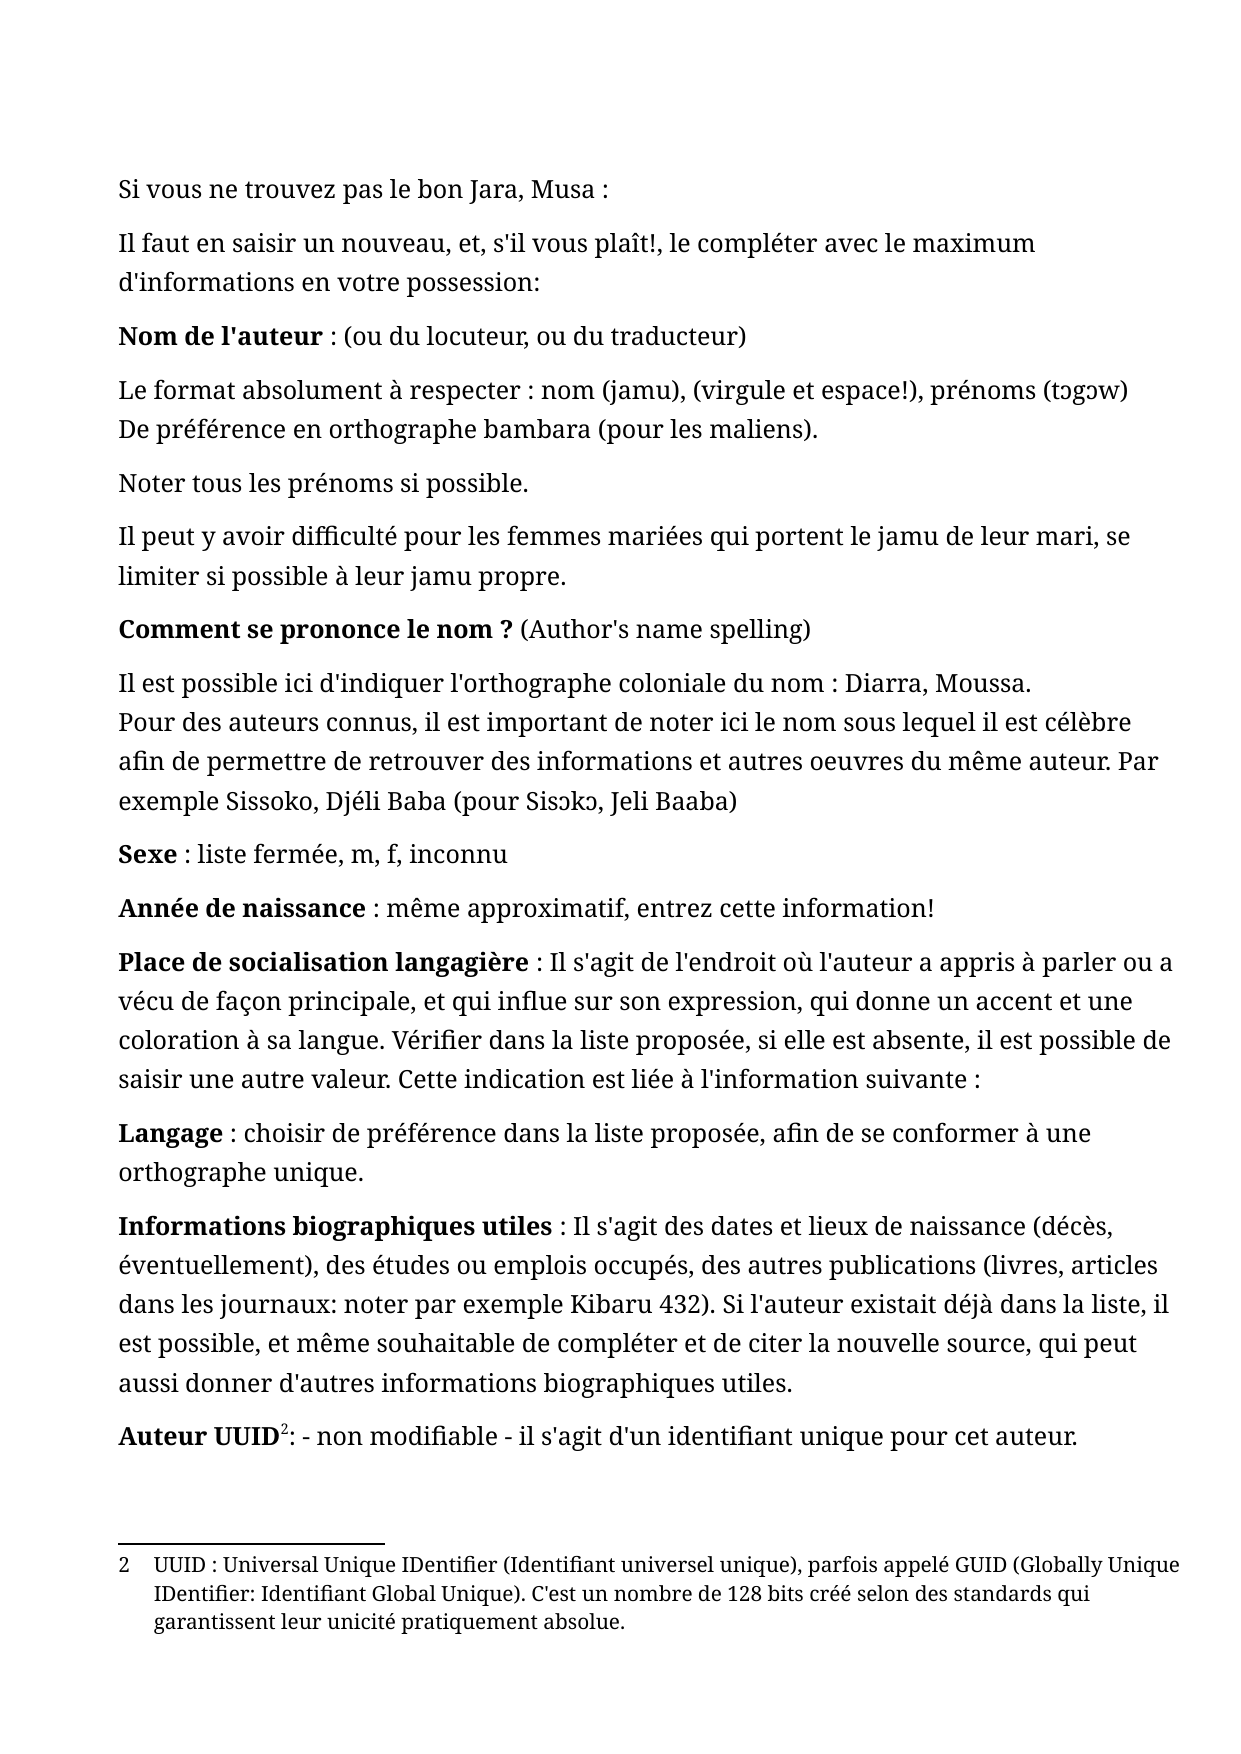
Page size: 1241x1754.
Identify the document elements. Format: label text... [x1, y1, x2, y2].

text Il peut y avoir difficulté pour les femmes mariées qui portent le jamu de leur mari, se limiter si possible à leur jamu propre. [118, 519, 1181, 592]
text Le format absolument à respecter : nom (jamu), (virgule et espace!), prénoms (tɔgɔw) De préférence en orthographe bambara (pour les maliens). [118, 372, 1181, 446]
text Place de socialisation langagière : Il s'agit de l'endroit où l'auteur a appris à parler ou a vécu de façon principale, et qui influe sur son expression, qui donne un accent et une coloration à sa langue. Vérifier dans la liste proposée, si elle est absente, il est possible de saisir une autre valeur. Cette indication est liée à l'information suivante : [118, 944, 1181, 1096]
text Année de naissance : même approximatif, entrez cette information! [118, 891, 1181, 925]
text Comment se prononce le nom ? (Author's name spelling) [118, 612, 1181, 646]
text Langage : choisir de préférence dans la liste proposée, afin de se conformer à une orthographe unique. [118, 1116, 1181, 1189]
text Informations biographiques utiles : Il s'agit des dates et lieux de naissance (décès, éventuellement), des études ou emplois occupés, des autres publications (livres, articles dans les journaux: noter par exemple Kibaru 432). Si l'auteur existait déjà dans la liste, il est possible, et même souhaitable de compléter et de citer la nouvelle source, qui peut aussi donner d'autres informations biographiques utiles. [118, 1208, 1181, 1399]
text Nom de l'auteur : (ou du locuteur, ou du traducteur) [118, 318, 1181, 353]
text Il faut en saisir un nouveau, et, s'il vous plaît!, le compléter avec le maximum d'informations en votre possession: [118, 226, 1181, 299]
text Si vous ne trouvez pas le bon Jara, Musa : [118, 172, 1181, 206]
text UUID : Universal Unique IDentifier (Identifiant universel unique), parfois appelé GUID (Globally Unique IDentifier: Identifiant Global Unique). C'est un nombre de 128 bits créé selon des standards qui garantissent leur unicité pratiquement absolue. [118, 1551, 1181, 1636]
text Sexe : liste fermée, m, f, inconnu [118, 837, 1181, 871]
text Auteur UUID: - non modifiable - il s'agit d'un identifiant unique pour cet auteur. [118, 1419, 1181, 1453]
text Noter tous les prénoms si possible. [118, 465, 1181, 499]
text Il est possible ici d'indiquer l'orthographe coloniale du nom : Diarra, Moussa. Pour des auteurs connus, il est important de noter ici le nom sous lequel il est célèbre afin de permettre de retrouver des informations et autres oeuvres du même auteur. Par exemple Sissoko, Djéli Baba (pour Sisɔkɔ, Jeli Baaba) [118, 666, 1181, 817]
